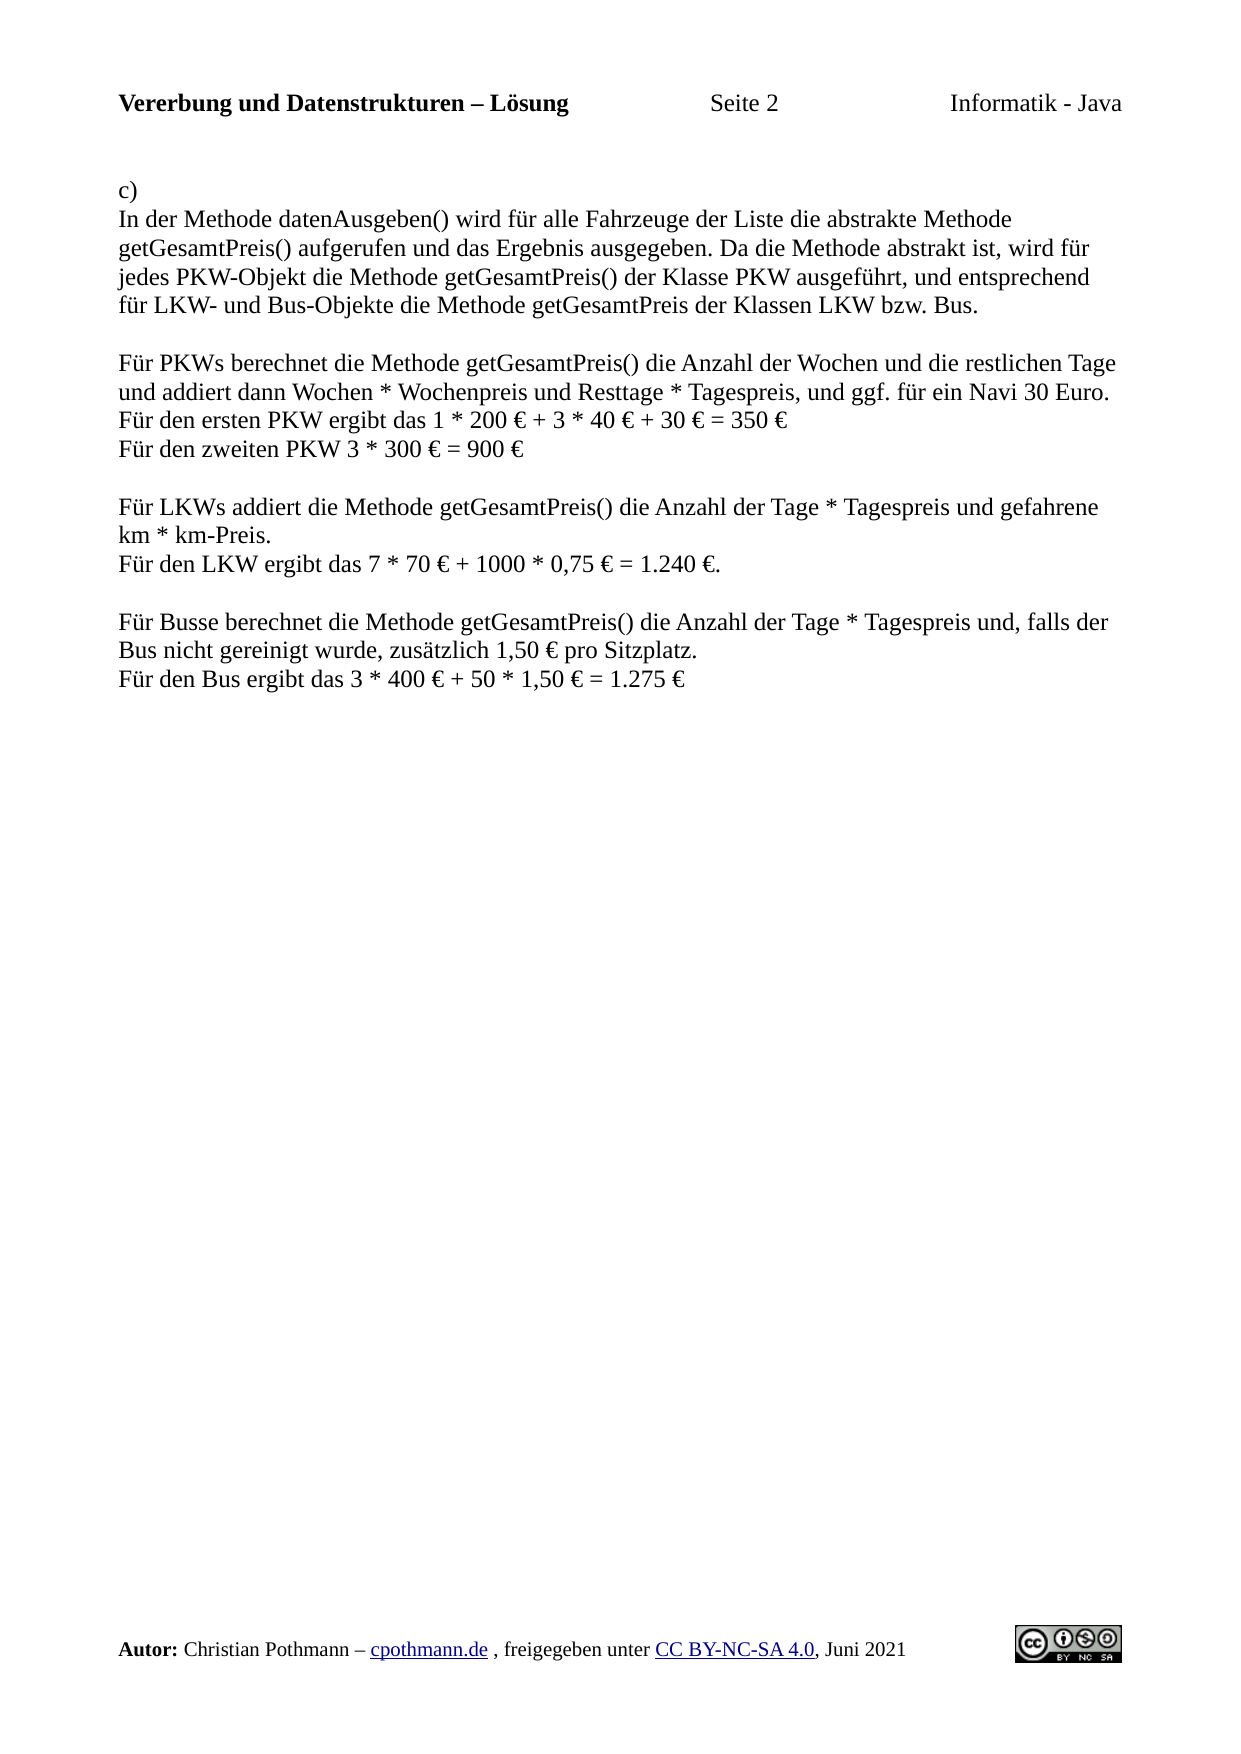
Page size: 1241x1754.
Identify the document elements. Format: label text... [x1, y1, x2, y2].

text c) [118, 176, 1122, 204]
text Für PKWs berechnet die Methode getGesamtPreis() die Anzahl der Wochen und die restlichen Tage und addiert dann Wochen * Wochenpreis und Resttage * Tagespreis, und ggf. für ein Navi 30 Euro. [118, 348, 1122, 406]
text Für den Bus ergibt das 3 * 400 € + 50 * 1,50 € = 1.275 € [118, 664, 1122, 693]
text In der Methode datenAusgeben() wird für alle Fahrzeuge der Liste die abstrakte Methode getGesamtPreis() aufgerufen und das Ergebnis ausgegeben. Da die Methode abstrakt ist, wird für jedes PKW-Objekt die Methode getGesamtPreis() der Klasse PKW ausgeführt, und entsprechend für LKW- und Bus-Objekte die Methode getGesamtPreis der Klassen LKW bzw. Bus. [118, 204, 1122, 319]
text Für den zweiten PKW 3 * 300 € = 900 € [118, 434, 1122, 463]
text Für den LKW ergibt das 7 * 70 € + 1000 * 0,75 € = 1.240 €. [118, 549, 1122, 578]
text Für Busse berechnet die Methode getGesamtPreis() die Anzahl der Tage * Tagespreis und, falls der Bus nicht gereinigt wurde, zusätzlich 1,50 € pro Sitzplatz. [118, 607, 1122, 664]
text Für den ersten PKW ergibt das 1 * 200 € + 3 * 40 € + 30 € = 350 € [118, 406, 1122, 434]
text Autor: Christian Pothmann – cpothmann.de , freigegeben unter CC BY-NC-SA 4.0, Juni 2021 [118, 1637, 1015, 1661]
text Für LKWs addiert die Methode getGesamtPreis() die Anzahl der Tage * Tagespreis und gefahrene km * km-Preis. [118, 492, 1122, 549]
picture [1015, 1625, 1122, 1663]
